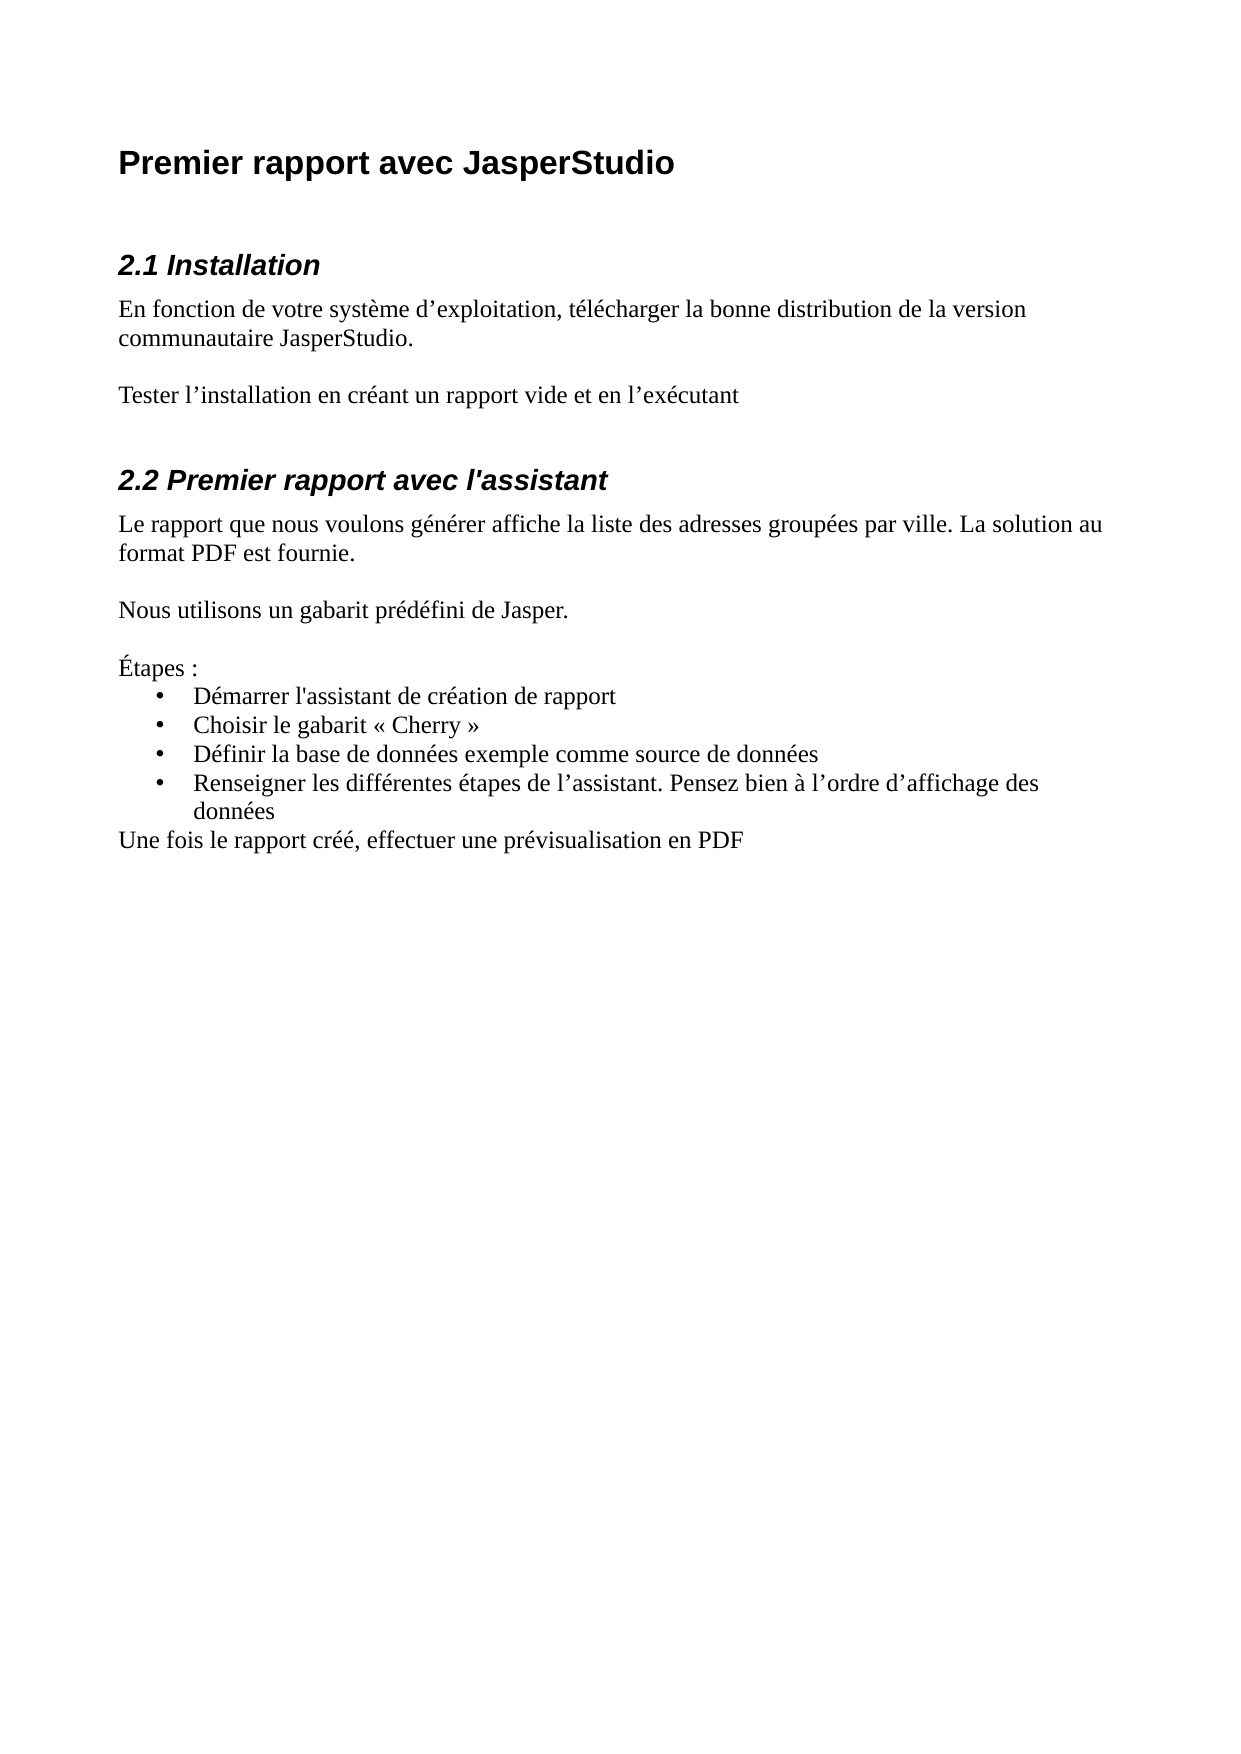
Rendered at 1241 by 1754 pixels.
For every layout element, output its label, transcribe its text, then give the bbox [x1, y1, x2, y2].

list Renseigner les différentes étapes de l’assistant. Pensez bien à l’ordre d’affichage des données [156, 768, 1122, 825]
text En fonction de votre système d’exploitation, télécharger la bonne distribution de la version communautaire JasperStudio. [118, 294, 1122, 352]
text Le rapport que nous voulons générer affiche la liste des adresses groupées par ville. La solution au format PDF est fournie. [118, 509, 1122, 566]
subtitle 2.2 Premier rapport avec l'assistant [118, 463, 1122, 496]
subtitle Premier rapport avec JasperStudio [118, 143, 1122, 182]
text Une fois le rapport créé, effectuer une prévisualisation en PDF [118, 825, 1122, 854]
text Étapes : [118, 653, 1122, 681]
list Démarrer l'assistant de création de rapport [156, 681, 1122, 710]
subtitle 2.1 Installation [118, 248, 1122, 282]
list Choisir le gabarit « Cherry » [156, 710, 1122, 739]
text Nous utilisons un gabarit prédéfini de Jasper. [118, 595, 1122, 624]
text Tester l’installation en créant un rapport vide et en l’exécutant [118, 380, 1122, 409]
list Définir la base de données exemple comme source de données [156, 739, 1122, 768]
